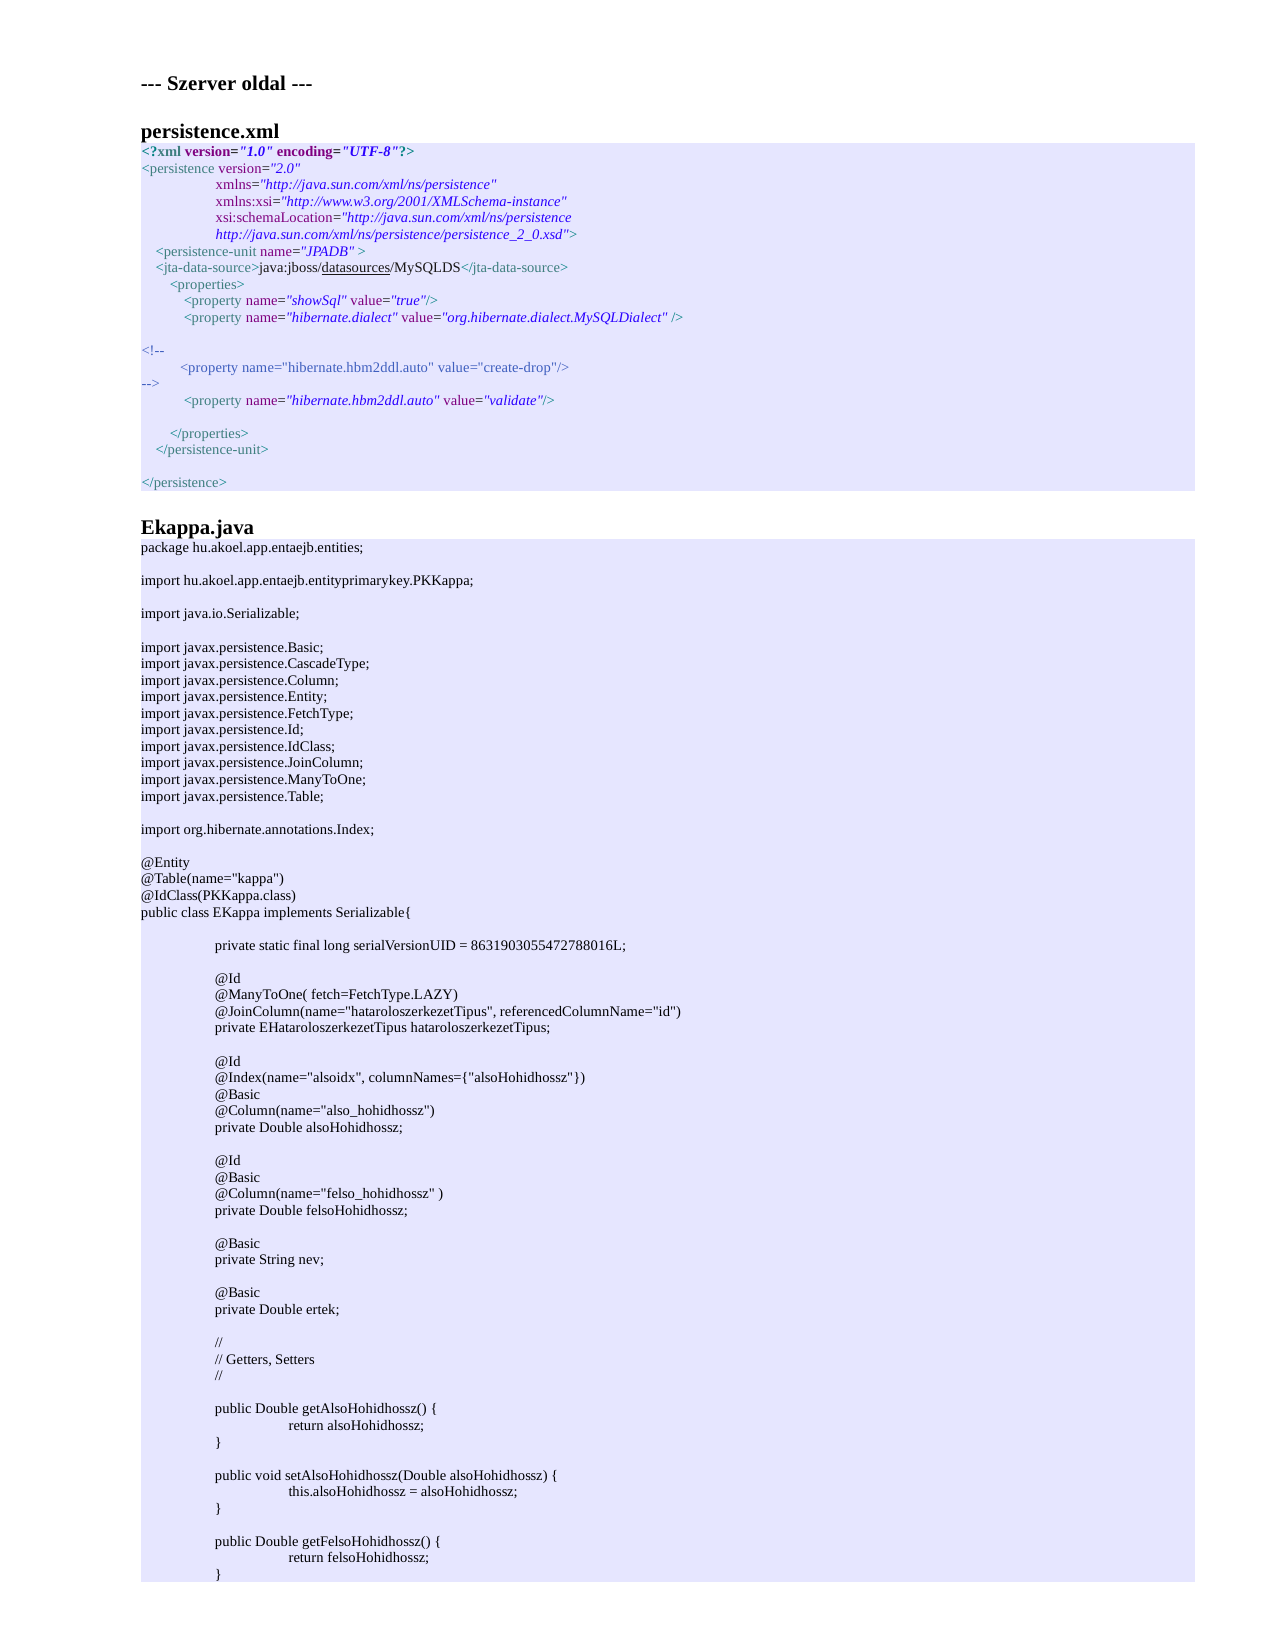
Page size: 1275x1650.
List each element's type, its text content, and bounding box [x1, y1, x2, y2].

text import javax.persistence.Basic; [141, 638, 1195, 655]
text import javax.persistence.CascadeType; [141, 655, 1195, 672]
text <!-- [141, 342, 1195, 358]
text </persistence> [141, 474, 1195, 491]
text import java.io.Serializable; [141, 605, 1195, 622]
text import javax.persistence.ManyToOne; [141, 771, 1195, 787]
text public class EKappa implements Serializable{ [141, 903, 1195, 920]
text private String nev; [141, 1251, 1195, 1268]
text @Column(name="felso_hohidhossz" ) [141, 1185, 1195, 1202]
text @Id [141, 1152, 1195, 1168]
text <persistence version="2.0" [141, 160, 1195, 176]
text @Index(name="alsoidx", columnNames={"alsoHohidhossz"}) [141, 1069, 1195, 1086]
text private Double alsoHohidhossz; [141, 1119, 1195, 1135]
text private static final long serialVersionUID = 8631903055472788016L; [141, 937, 1195, 953]
text import hu.akoel.app.entaejb.entityprimarykey.PKKappa; [141, 572, 1195, 589]
text public Double getFelsoHohidhossz() { [141, 1533, 1195, 1549]
text import org.hibernate.annotations.Index; [141, 821, 1195, 837]
text return felsoHohidhossz; [141, 1549, 1195, 1566]
text private Double ertek; [141, 1301, 1195, 1317]
text http://java.sun.com/xml/ns/persistence/persistence_2_0.xsd"> [141, 226, 1195, 242]
text import javax.persistence.IdClass; [141, 738, 1195, 754]
text <property name="hibernate.dialect" value="org.hibernate.dialect.MySQLDialect" /> [141, 309, 1195, 325]
text @JoinColumn(name="hataroloszerkezetTipus", referencedColumnName="id") [141, 1003, 1195, 1019]
text @Id [141, 1052, 1195, 1069]
text xmlns="http://java.sun.com/xml/ns/persistence" [141, 176, 1195, 193]
text import javax.persistence.Column; [141, 672, 1195, 688]
text @Basic [141, 1168, 1195, 1185]
text } [141, 1433, 1195, 1450]
text @Basic [141, 1235, 1195, 1251]
text <property name="showSql" value="true"/> [141, 292, 1195, 309]
text @ManyToOne( fetch=FetchType.LAZY) [141, 986, 1195, 1003]
text --> [141, 375, 1195, 392]
text } [141, 1566, 1195, 1582]
text private Double felsoHohidhossz; [141, 1202, 1195, 1218]
text import javax.persistence.Entity; [141, 688, 1195, 705]
text // [141, 1334, 1195, 1351]
text </persistence-unit> [141, 441, 1195, 458]
text --- Szerver oldal --- [141, 71, 1195, 95]
text <properties> [141, 276, 1195, 292]
text return alsoHohidhossz; [141, 1417, 1195, 1433]
text <persistence-unit name="JPADB" > [141, 242, 1195, 259]
text private EHataroloszerkezetTipus hataroloszerkezetTipus; [141, 1019, 1195, 1036]
text persistence.xml [141, 119, 1195, 143]
text import javax.persistence.FetchType; [141, 705, 1195, 721]
text } [141, 1500, 1195, 1516]
text @Basic [141, 1086, 1195, 1102]
text import javax.persistence.JoinColumn; [141, 754, 1195, 771]
text xsi:schemaLocation="http://java.sun.com/xml/ns/persistence [141, 209, 1195, 226]
text </properties> [141, 425, 1195, 441]
text public void setAlsoHohidhossz(Double alsoHohidhossz) { [141, 1467, 1195, 1483]
text // Getters, Setters [141, 1351, 1195, 1367]
text @Entity [141, 854, 1195, 870]
text @Id [141, 970, 1195, 986]
text <?xml version="1.0" encoding="UTF-8"?> [141, 143, 1195, 160]
text @Column(name="also_hohidhossz") [141, 1102, 1195, 1119]
text this.alsoHohidhossz = alsoHohidhossz; [141, 1483, 1195, 1500]
text @Table(name="kappa") [141, 870, 1195, 887]
text package hu.akoel.app.entaejb.entities; [141, 539, 1195, 556]
text import javax.persistence.Id; [141, 721, 1195, 738]
text <jta-data-source>java:jboss/datasources/MySQLDS</jta-data-source> [141, 259, 1195, 276]
text import javax.persistence.Table; [141, 787, 1195, 804]
text <property name="hibernate.hbm2ddl.auto" value="validate"/> [141, 392, 1195, 408]
text @IdClass(PKKappa.class) [141, 887, 1195, 903]
text Ekappa.java [141, 515, 1195, 539]
text xmlns:xsi="http://www.w3.org/2001/XMLSchema-instance" [141, 193, 1195, 209]
text <property name="hibernate.hbm2ddl.auto" value="create-drop"/> [141, 358, 1195, 375]
text @Basic [141, 1284, 1195, 1301]
text public Double getAlsoHohidhossz() { [141, 1400, 1195, 1417]
text // [141, 1367, 1195, 1384]
